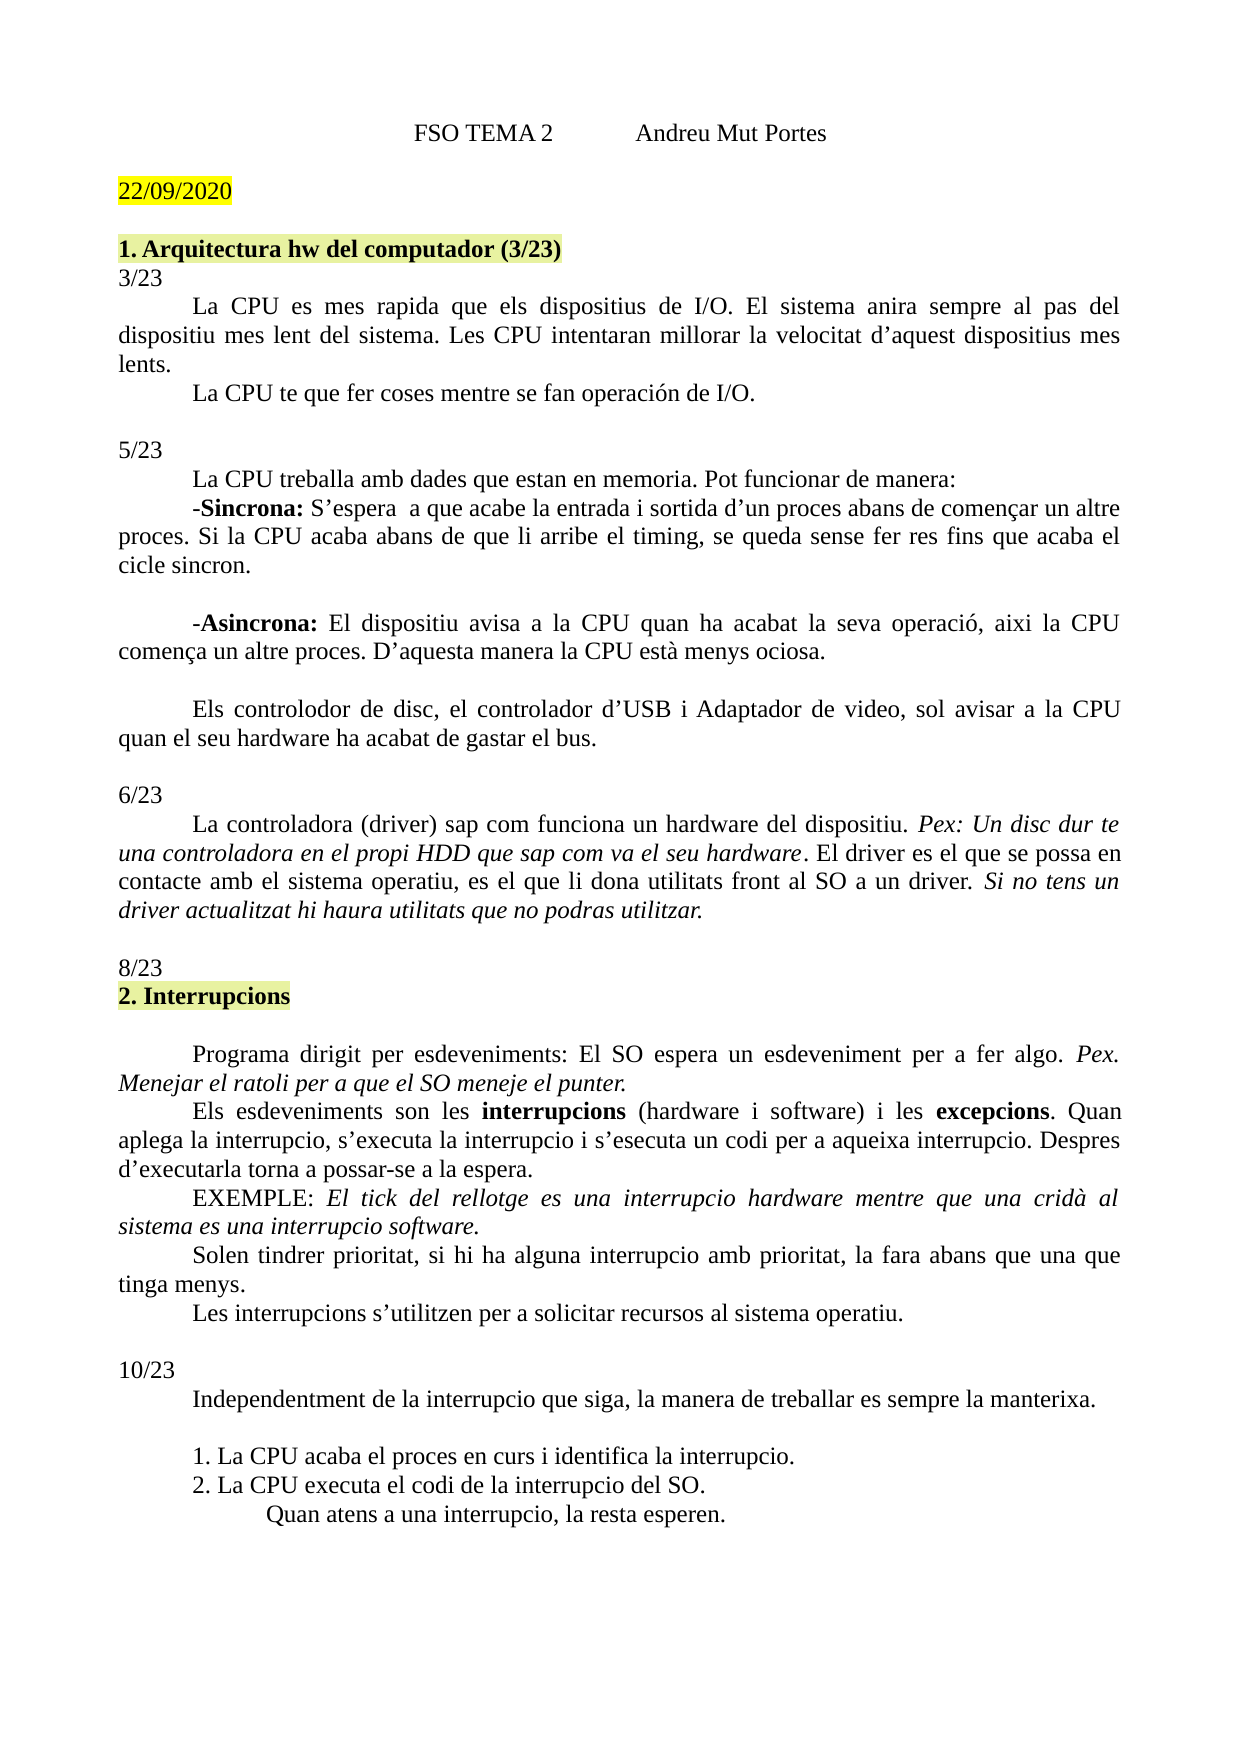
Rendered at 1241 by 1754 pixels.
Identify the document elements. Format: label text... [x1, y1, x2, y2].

text Els esdeveniments son les interrupcions (hardware i software) i les excepcions. Quan aplega la interrupcio, s’executa la interrupcio i s’esecuta un codi per a aqueixa interrupcio. Despres d’executarla torna a possar-se a la espera. [118, 1096, 1122, 1183]
text 6/23 [118, 780, 1122, 809]
text 10/23 [118, 1355, 1122, 1384]
text 2. La CPU executa el codi de la interrupcio del SO. [118, 1470, 1122, 1499]
text 3/23 [118, 263, 1122, 291]
text 22/09/2020 [118, 176, 1122, 205]
text Els controlodor de disc, el controlador d’USB i Adaptador de video, sol avisar a la CPU quan el seu hardware ha acabat de gastar el bus. [118, 694, 1122, 751]
text 1. La CPU acaba el proces en curs i identifica la interrupcio. [118, 1441, 1122, 1470]
text Quan atens a una interrupcio, la resta esperen. [118, 1499, 1122, 1528]
text EXEMPLE: El tick del rellotge es una interrupcio hardware mentre que una cridà al sistema es una interrupcio software. [118, 1183, 1122, 1240]
text La CPU treballa amb dades que estan en memoria. Pot funcionar de manera: [118, 464, 1122, 493]
text La CPU es mes rapida que els dispositius de I/O. El sistema anira sempre al pas del dispositiu mes lent del sistema. Les CPU intentaran millorar la velocitat d’aquest dispositius mes lents. [118, 291, 1122, 378]
text 1. Arquitectura hw del computador (3/23) [118, 234, 1122, 263]
text 8/23 [118, 953, 1122, 981]
text Independentment de la interrupcio que siga, la manera de treballar es sempre la manterixa. [118, 1384, 1122, 1413]
text Programa dirigit per esdeveniments: El SO espera un esdeveniment per a fer algo. Pex. Menejar el ratoli per a que el SO meneje el punter. [118, 1039, 1122, 1096]
text -Asincrona: El dispositiu avisa a la CPU quan ha acabat la seva operació, aixi la CPU comença un altre proces. D’aquesta manera la CPU està menys ociosa. [118, 608, 1122, 665]
text Solen tindrer prioritat, si hi ha alguna interrupcio amb prioritat, la fara abans que una que tinga menys. [118, 1240, 1122, 1298]
text 5/23 [118, 435, 1122, 464]
text -Sincrona: S’espera a que acabe la entrada i sortida d’un proces abans de començar un altre proces. Si la CPU acaba abans de que li arribe el timing, se queda sense fer res fins que acaba el cicle sincron. [118, 493, 1122, 579]
text Les interrupcions s’utilitzen per a solicitar recursos al sistema operatiu. [118, 1298, 1122, 1326]
text 2. Interrupcions [118, 981, 1122, 1010]
text La CPU te que fer coses mentre se fan operación de I/O. [118, 378, 1122, 406]
text La controladora (driver) sap com funciona un hardware del dispositiu. Pex: Un disc dur te una controladora en el propi HDD que sap com va el seu hardware. El driver es el que se possa en contacte amb el sistema operatiu, es el que li dona utilitats front al SO a un driver. Si no tens un driver actualitzat hi haura utilitats que no podras utilitzar. [118, 809, 1122, 924]
